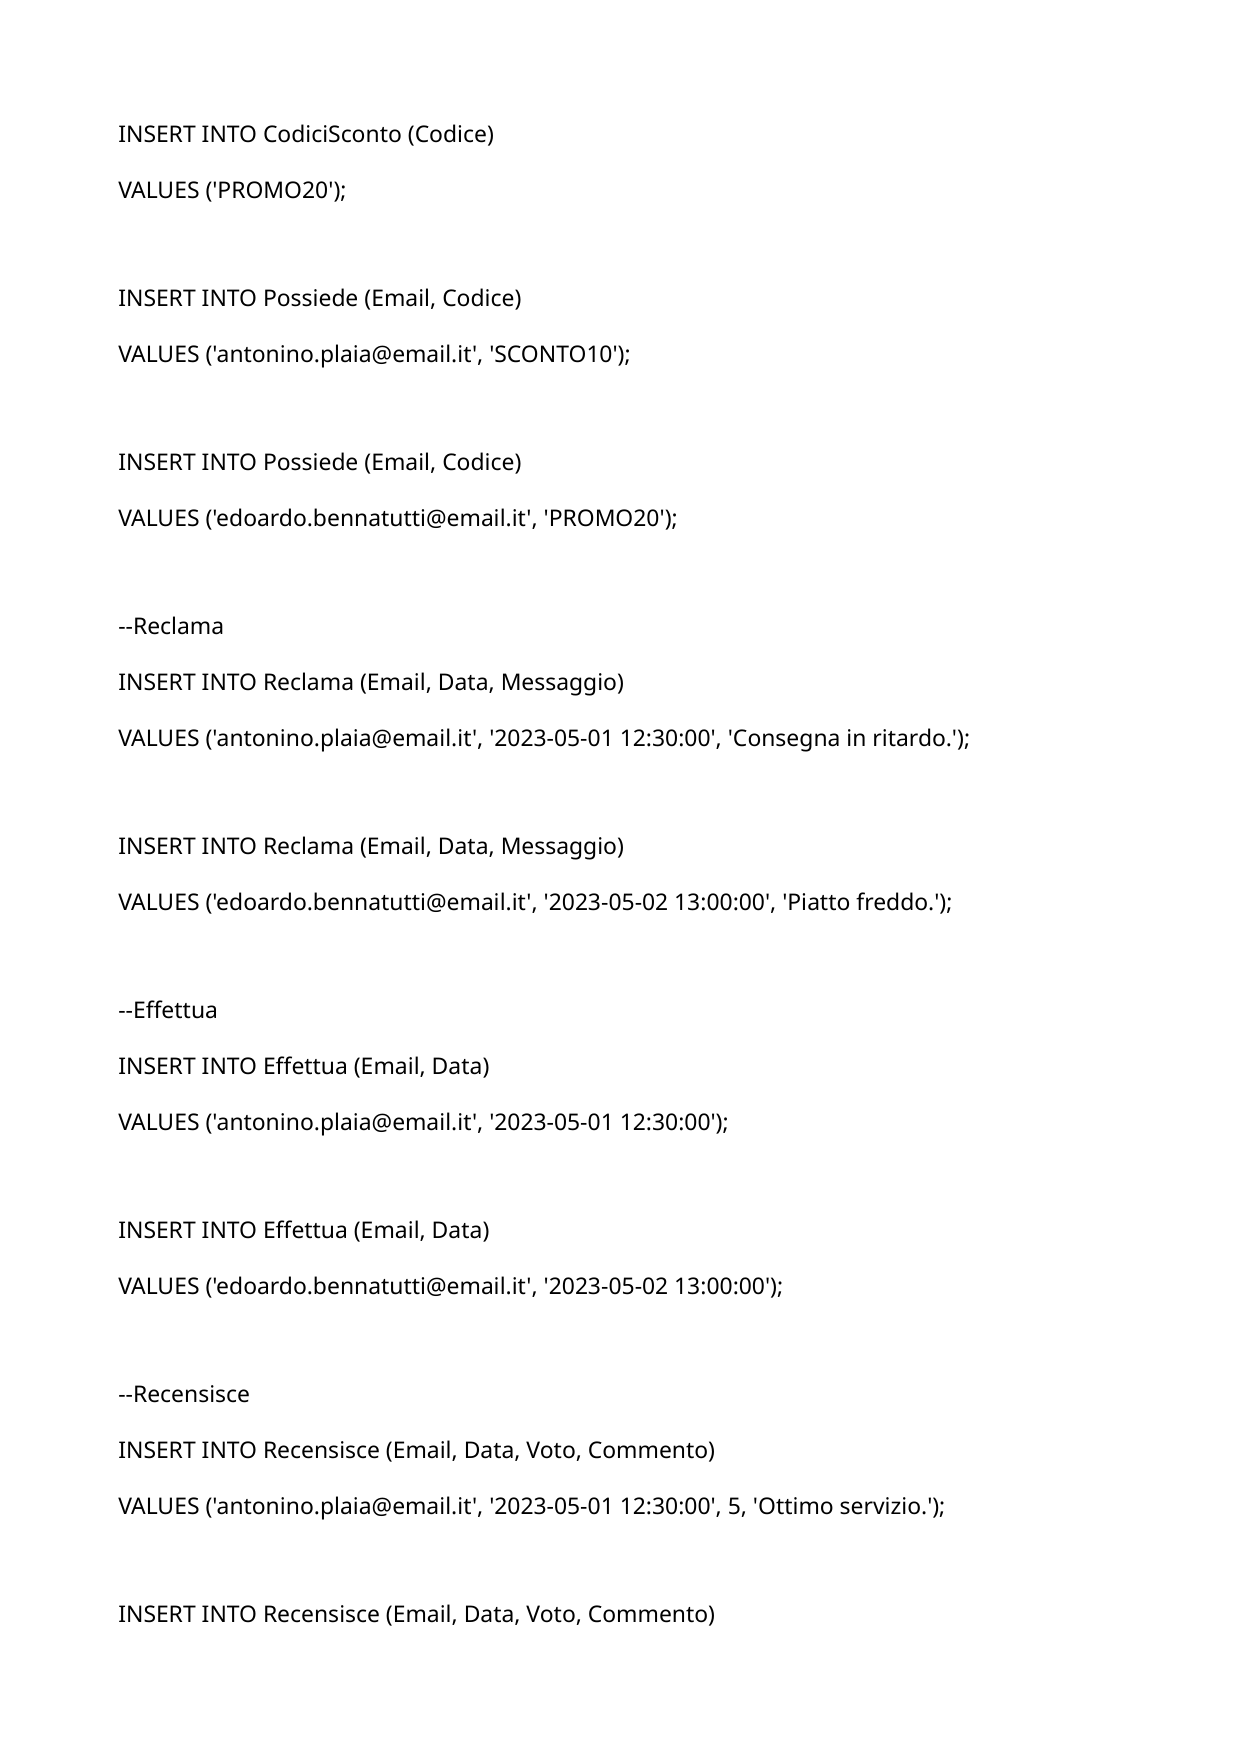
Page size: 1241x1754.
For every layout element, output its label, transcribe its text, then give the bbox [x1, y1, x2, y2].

text INSERT INTO Possiede (Email, Codice) [118, 446, 1122, 477]
text INSERT INTO Recensisce (Email, Data, Voto, Commento) [118, 1434, 1122, 1465]
text VALUES ('edoardo.bennatutti@email.it', 'PROMO20'); [118, 502, 1122, 533]
text --Recensisce [118, 1378, 1122, 1409]
text VALUES ('antonino.plaia@email.it', '2023-05-01 12:30:00', 'Consegna in ritardo.'); [118, 722, 1122, 753]
text INSERT INTO Reclama (Email, Data, Messaggio) [118, 666, 1122, 697]
text VALUES ('edoardo.bennatutti@email.it', '2023-05-02 13:00:00', 'Piatto freddo.'); [118, 886, 1122, 917]
text --Effettua [118, 994, 1122, 1025]
text INSERT INTO Possiede (Email, Codice) [118, 282, 1122, 313]
text INSERT INTO Reclama (Email, Data, Messaggio) [118, 830, 1122, 861]
text --Reclama [118, 610, 1122, 641]
text INSERT INTO Effettua (Email, Data) [118, 1050, 1122, 1081]
text INSERT INTO Effettua (Email, Data) [118, 1214, 1122, 1245]
text VALUES ('antonino.plaia@email.it', 'SCONTO10'); [118, 338, 1122, 369]
text INSERT INTO CodiciSconto (Codice) [118, 118, 1122, 149]
text VALUES ('edoardo.bennatutti@email.it', '2023-05-02 13:00:00'); [118, 1270, 1122, 1301]
text VALUES ('PROMO20'); [118, 174, 1122, 206]
text VALUES ('antonino.plaia@email.it', '2023-05-01 12:30:00'); [118, 1106, 1122, 1137]
text INSERT INTO Recensisce (Email, Data, Voto, Commento) [118, 1598, 1122, 1629]
text VALUES ('antonino.plaia@email.it', '2023-05-01 12:30:00', 5, 'Ottimo servizio.'); [118, 1490, 1122, 1521]
